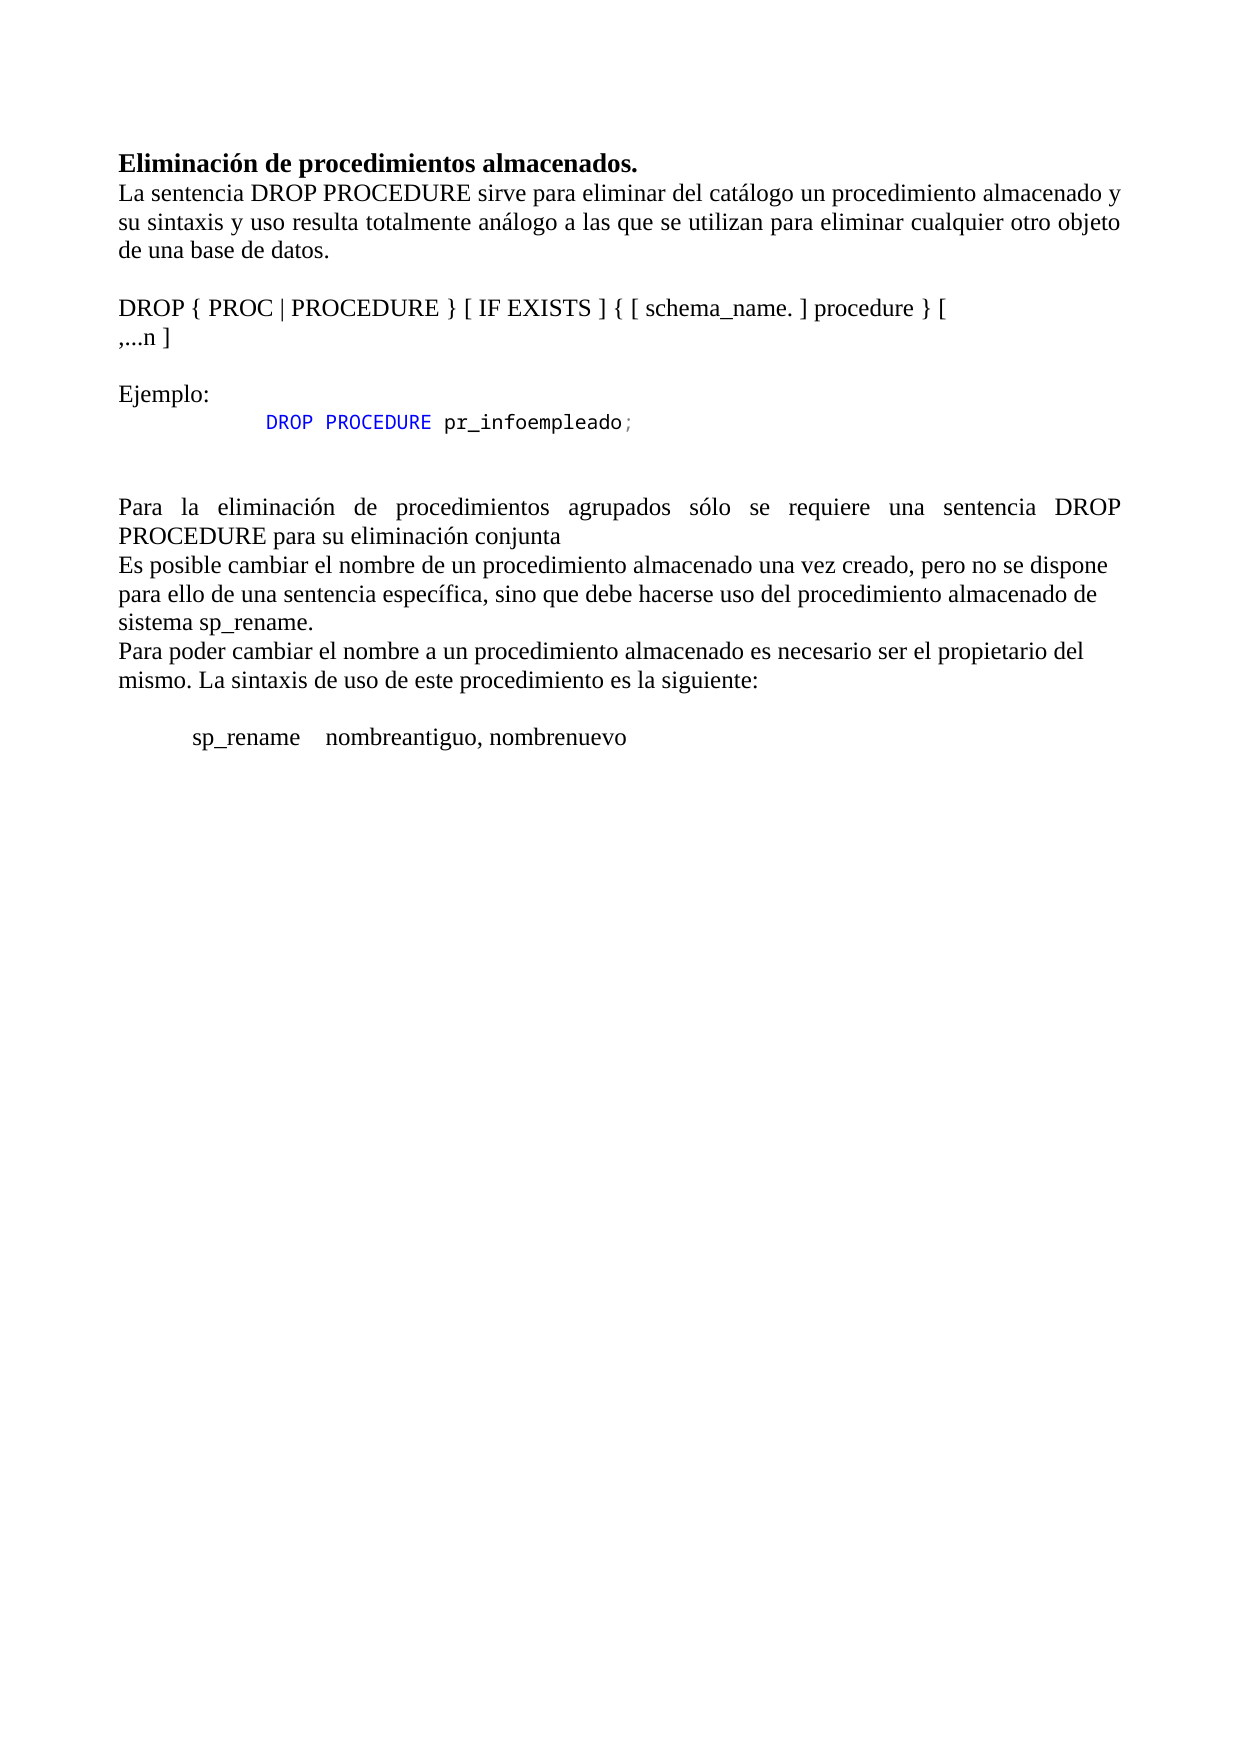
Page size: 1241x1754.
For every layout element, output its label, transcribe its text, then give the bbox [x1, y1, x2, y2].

text Para la eliminación de procedimientos agrupados sólo se requiere una sentencia DROP PROCEDURE para su eliminación conjunta [118, 492, 1122, 550]
text La sentencia DROP PROCEDURE sirve para eliminar del catálogo un procedimiento almacenado y su sintaxis y uso resulta totalmente análogo a las que se utilizan para eliminar cualquier otro objeto de una base de datos. [118, 178, 1122, 264]
text DROP { PROC | PROCEDURE } [ IF EXISTS ] { [ schema_name. ] procedure } [ [118, 293, 1122, 322]
text DROP PROCEDURE pr_infoempleado; [192, 408, 1122, 435]
text Para poder cambiar el nombre a un procedimiento almacenado es necesario ser el propietario del mismo. La sintaxis de uso de este procedimiento es la siguiente: [118, 636, 1122, 694]
text sp_rename nombreantiguo, nombrenuevo [192, 722, 1122, 751]
text Es posible cambiar el nombre de un procedimiento almacenado una vez creado, pero no se dispone para ello de una sentencia específica, sino que debe hacerse uso del procedimiento almacenado de sistema sp_rename. [118, 550, 1122, 636]
text ,...n ] [118, 322, 1122, 351]
text Eliminación de procedimientos almacenados. [118, 147, 1122, 178]
text Ejemplo: [118, 379, 1122, 408]
